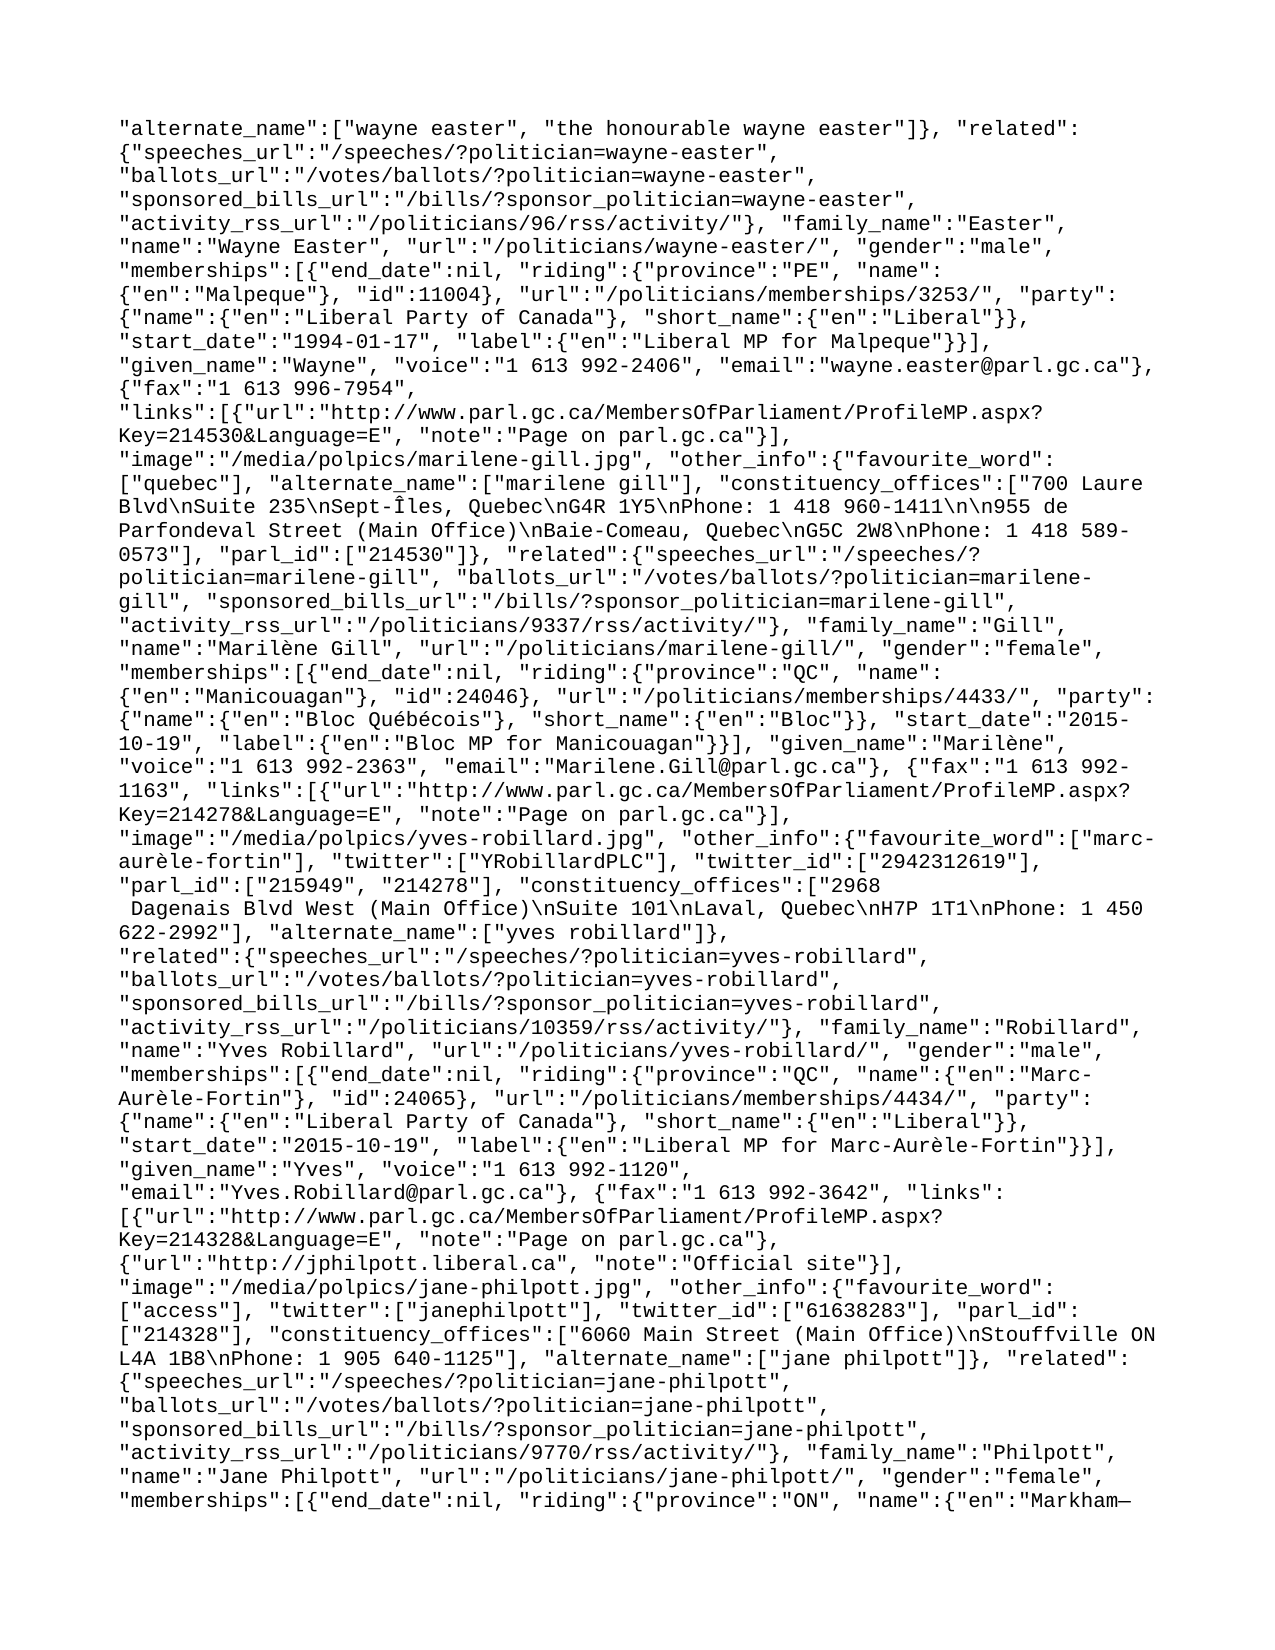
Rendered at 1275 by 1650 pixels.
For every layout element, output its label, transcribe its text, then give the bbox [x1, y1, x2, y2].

text Dagenais Blvd West (Main Office)\nSuite 101\nLaval, Quebec\nH7P 1T1\nPhone: 1 450 622-2992"], "alternate_name":["yves robillard"]}, "related":{"speeches_url":"/speeches/?politician=yves-robillard", "ballots_url":"/votes/ballots/?politician=yves-robillard", "sponsored_bills_url":"/bills/?sponsor_politician=yves-robillard", "activity_rss_url":"/politicians/10359/rss/activity/"}, "family_name":"Robillard", "name":"Yves Robillard", "url":"/politicians/yves-robillard/", "gender":"male", "memberships":[{"end_date":nil, "riding":{"province":"QC", "name":{"en":"Marc-Aurèle-Fortin"}, "id":24065}, "url":"/politicians/memberships/4434/", "party":{"name":{"en":"Liberal Party of Canada"}, "short_name":{"en":"Liberal"}}, "start_date":"2015-10-19", "label":{"en":"Liberal MP for Marc-Aurèle-Fortin"}}], "given_name":"Yves", "voice":"1 613 992-1120", "email":"Yves.Robillard@parl.gc.ca"}, {"fax":"1 613 992-3642", "links":[{"url":"http://www.parl.gc.ca/MembersOfParliament/ProfileMP.aspx?Key=214328&Language=E", "note":"Page on parl.gc.ca"}, {"url":"http://jphilpott.liberal.ca", "note":"Official site"}], "image":"/media/polpics/jane-philpott.jpg", "other_info":{"favourite_word":["access"], "twitter":["janephilpott"], "twitter_id":["61638283"], "parl_id":["214328"], "constituency_offices":["6060 Main Street (Main Office)\nStouffville ON L4A 1B8\nPhone: 1 905 640-1125"], "alternate_name":["jane philpott"]}, "related":{"speeches_url":"/speeches/?politician=jane-philpott", "ballots_url":"/votes/ballots/?politician=jane-philpott", "sponsored_bills_url":"/bills/?sponsor_politician=jane-philpott", "activity_rss_url":"/politicians/9770/rss/activity/"}, "family_name":"Philpott", "name":"Jane Philpott", "url":"/politicians/jane-philpott/", "gender":"female", "memberships":[{"end_date":nil, "riding":{"province":"ON", "name":{"en":"Markham— [118, 898, 1157, 1513]
text "alternate_name":["wayne easter", "the honourable wayne easter"]}, "related":{"speeches_url":"/speeches/?politician=wayne-easter", "ballots_url":"/votes/ballots/?politician=wayne-easter", "sponsored_bills_url":"/bills/?sponsor_politician=wayne-easter", "activity_rss_url":"/politicians/96/rss/activity/"}, "family_name":"Easter", "name":"Wayne Easter", "url":"/politicians/wayne-easter/", "gender":"male", "memberships":[{"end_date":nil, "riding":{"province":"PE", "name":{"en":"Malpeque"}, "id":11004}, "url":"/politicians/memberships/3253/", "party":{"name":{"en":"Liberal Party of Canada"}, "short_name":{"en":"Liberal"}}, "start_date":"1994-01-17", "label":{"en":"Liberal MP for Malpeque"}}], "given_name":"Wayne", "voice":"1 613 992-2406", "email":"wayne.easter@parl.gc.ca"}, {"fax":"1 613 996-7954", "links":[{"url":"http://www.parl.gc.ca/MembersOfParliament/ProfileMP.aspx?Key=214530&Language=E", "note":"Page on parl.gc.ca"}], "image":"/media/polpics/marilene-gill.jpg", "other_info":{"favourite_word":["quebec"], "alternate_name":["marilene gill"], "constituency_offices":["700 Laure Blvd\nSuite 235\nSept-Îles, Quebec\nG4R 1Y5\nPhone: 1 418 960-1411\n\n955 de Parfondeval Street (Main Office)\nBaie-Comeau, Quebec\nG5C 2W8\nPhone: 1 418 589-0573"], "parl_id":["214530"]}, "related":{"speeches_url":"/speeches/?politician=marilene-gill", "ballots_url":"/votes/ballots/?politician=marilene-gill", "sponsored_bills_url":"/bills/?sponsor_politician=marilene-gill", "activity_rss_url":"/politicians/9337/rss/activity/"}, "family_name":"Gill", "name":"Marilène Gill", "url":"/politicians/marilene-gill/", "gender":"female", "memberships":[{"end_date":nil, "riding":{"province":"QC", "name":{"en":"Manicouagan"}, "id":24046}, "url":"/politicians/memberships/4433/", "party":{"name":{"en":"Bloc Québécois"}, "short_name":{"en":"Bloc"}}, "start_date":"2015-10-19", "label":{"en":"Bloc MP for Manicouagan"}}], "given_name":"Marilène", "voice":"1 613 992-2363", "email":"Marilene.Gill@parl.gc.ca"}, {"fax":"1 613 992-1163", "links":[{"url":"http://www.parl.gc.ca/MembersOfParliament/ProfileMP.aspx?Key=214278&Language=E", "note":"Page on parl.gc.ca"}], "image":"/media/polpics/yves-robillard.jpg", "other_info":{"favourite_word":["marc-aurèle-fortin"], "twitter":["YRobillardPLC"], "twitter_id":["2942312619"], "parl_id":["215949", "214278"], "constituency_offices":["2968 [118, 118, 1157, 898]
